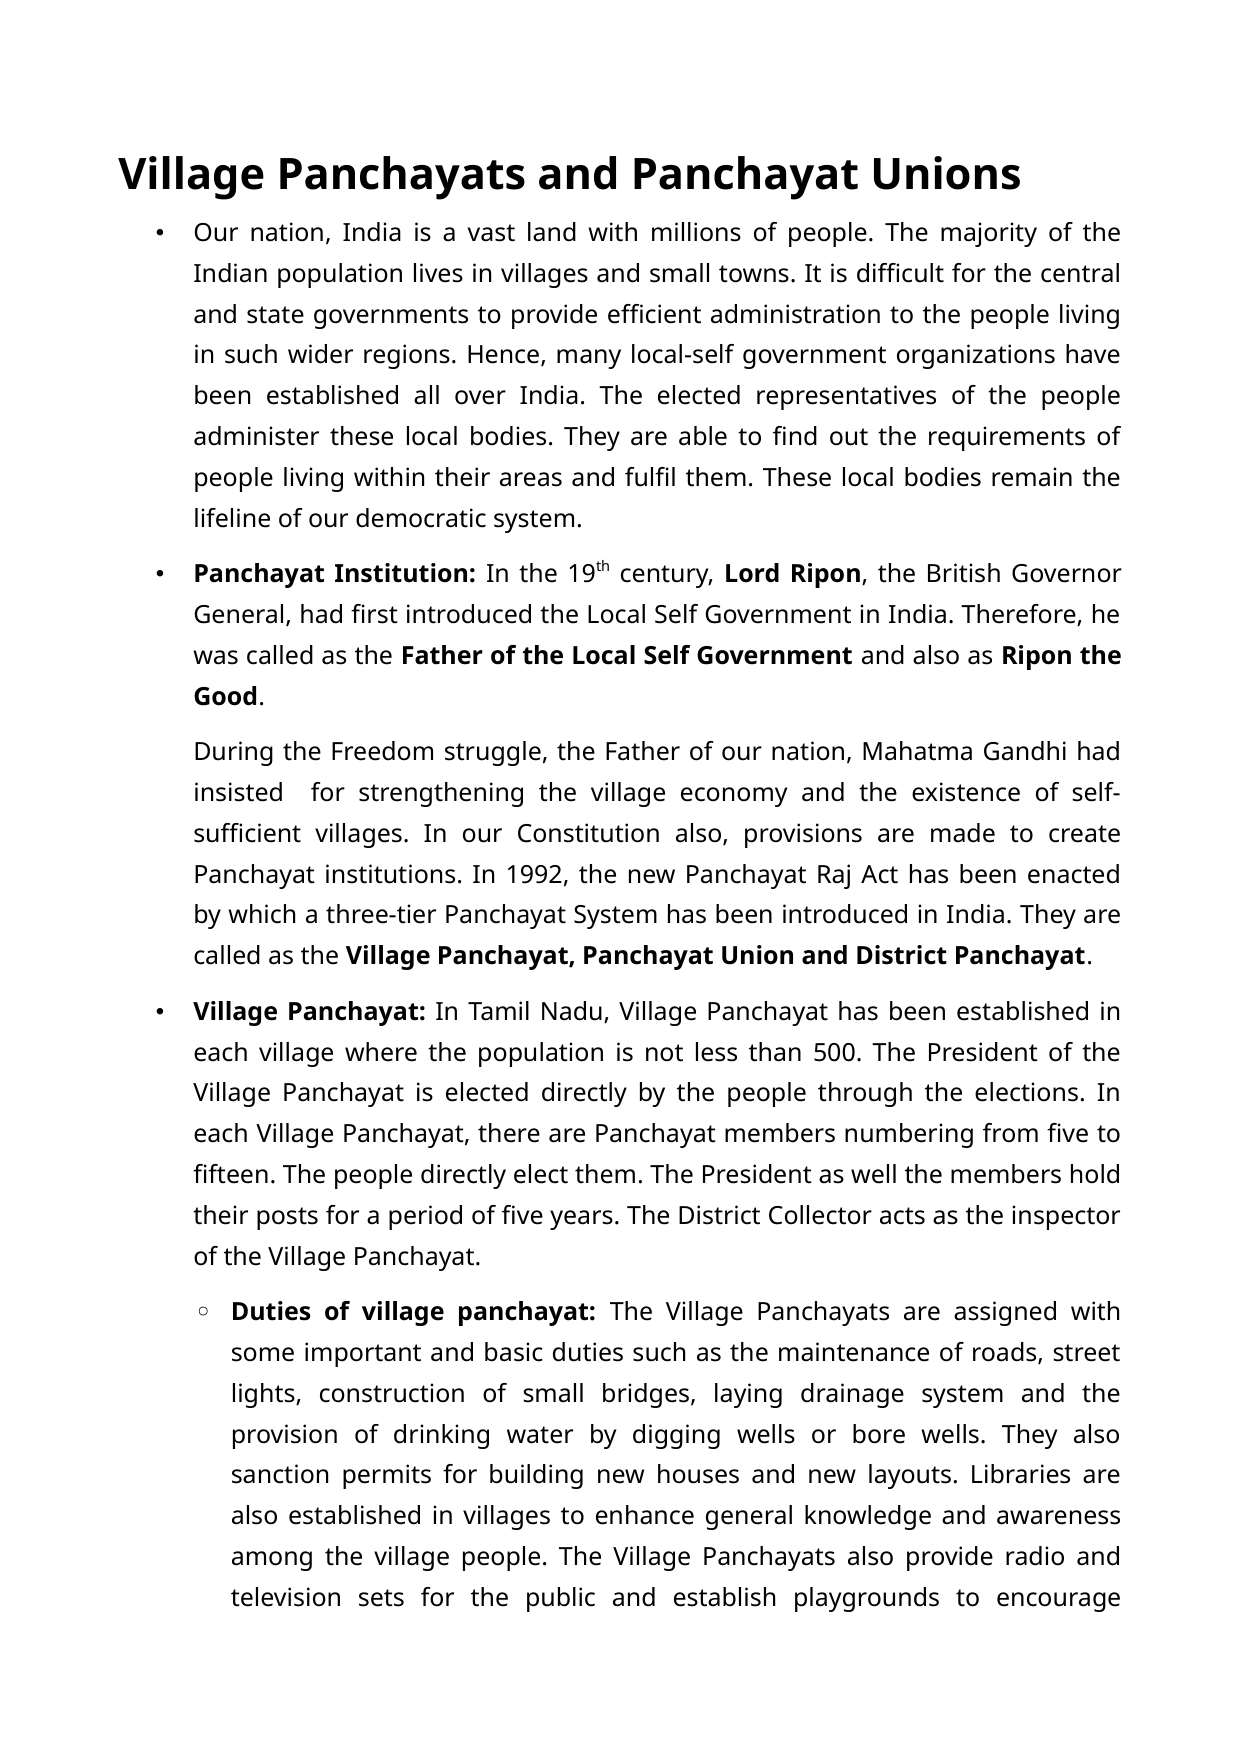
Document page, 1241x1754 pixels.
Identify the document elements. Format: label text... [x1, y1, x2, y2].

subtitle Village Panchayats and Panchayat Unions [118, 143, 1122, 202]
list Village Panchayat: In Tamil Nadu, Village Panchayat has been established in each village where the population is not less than 500. The President of the Village Panchayat is elected directly by the people through the elections. In each Village Panchayat, there are Panchayat members numbering from five to fifteen. The people directly elect them. The President as well the members hold their posts for a period of five years. The District Collector acts as the inspector of the Village Panchayat. [156, 993, 1122, 1272]
list Our nation, India is a vast land with millions of people. The majority of the Indian population lives in villages and small towns. It is difficult for the central and state governments to provide efficient administration to the people living in such wider regions. Hence, many local-self government organizations have been established all over India. The elected representatives of the people administer these local bodies. They are able to find out the requirements of people living within their areas and fulfil them. These local bodies remain the lifeline of our democratic system. [156, 215, 1122, 534]
list Duties of village panchayat: The Village Panchayats are assigned with some important and basic duties such as the maintenance of roads, street lights, construction of small bridges, laying drainage system and the provision of drinking water by digging wells or bore wells. They also sanction permits for building new houses and new layouts. Libraries are also established in villages to enhance general knowledge and awareness among the village people. The Village Panchayats also provide radio and television sets for the public and establish playgrounds to encourage [193, 1294, 1122, 1614]
list Panchayat Institution: In the 19th century, Lord Ripon, the British Governor General, had first introduced the Local Self Government in India. Therefore, he was called as the Father of the Local Self Government and also as Ripon the Good. [156, 556, 1122, 712]
list During the Freedom struggle, the Father of our nation, Mahatma Gandhi had insisted for strengthening the village economy and the existence of self-sufficient villages. In our Constitution also, provisions are made to create Panchayat institutions. In 1992, the new Panchayat Raj Act has been enacted by which a three-tier Panchayat System has been introduced in India. They are called as the Village Panchayat, Panchayat Union and District Panchayat. [156, 734, 1122, 972]
